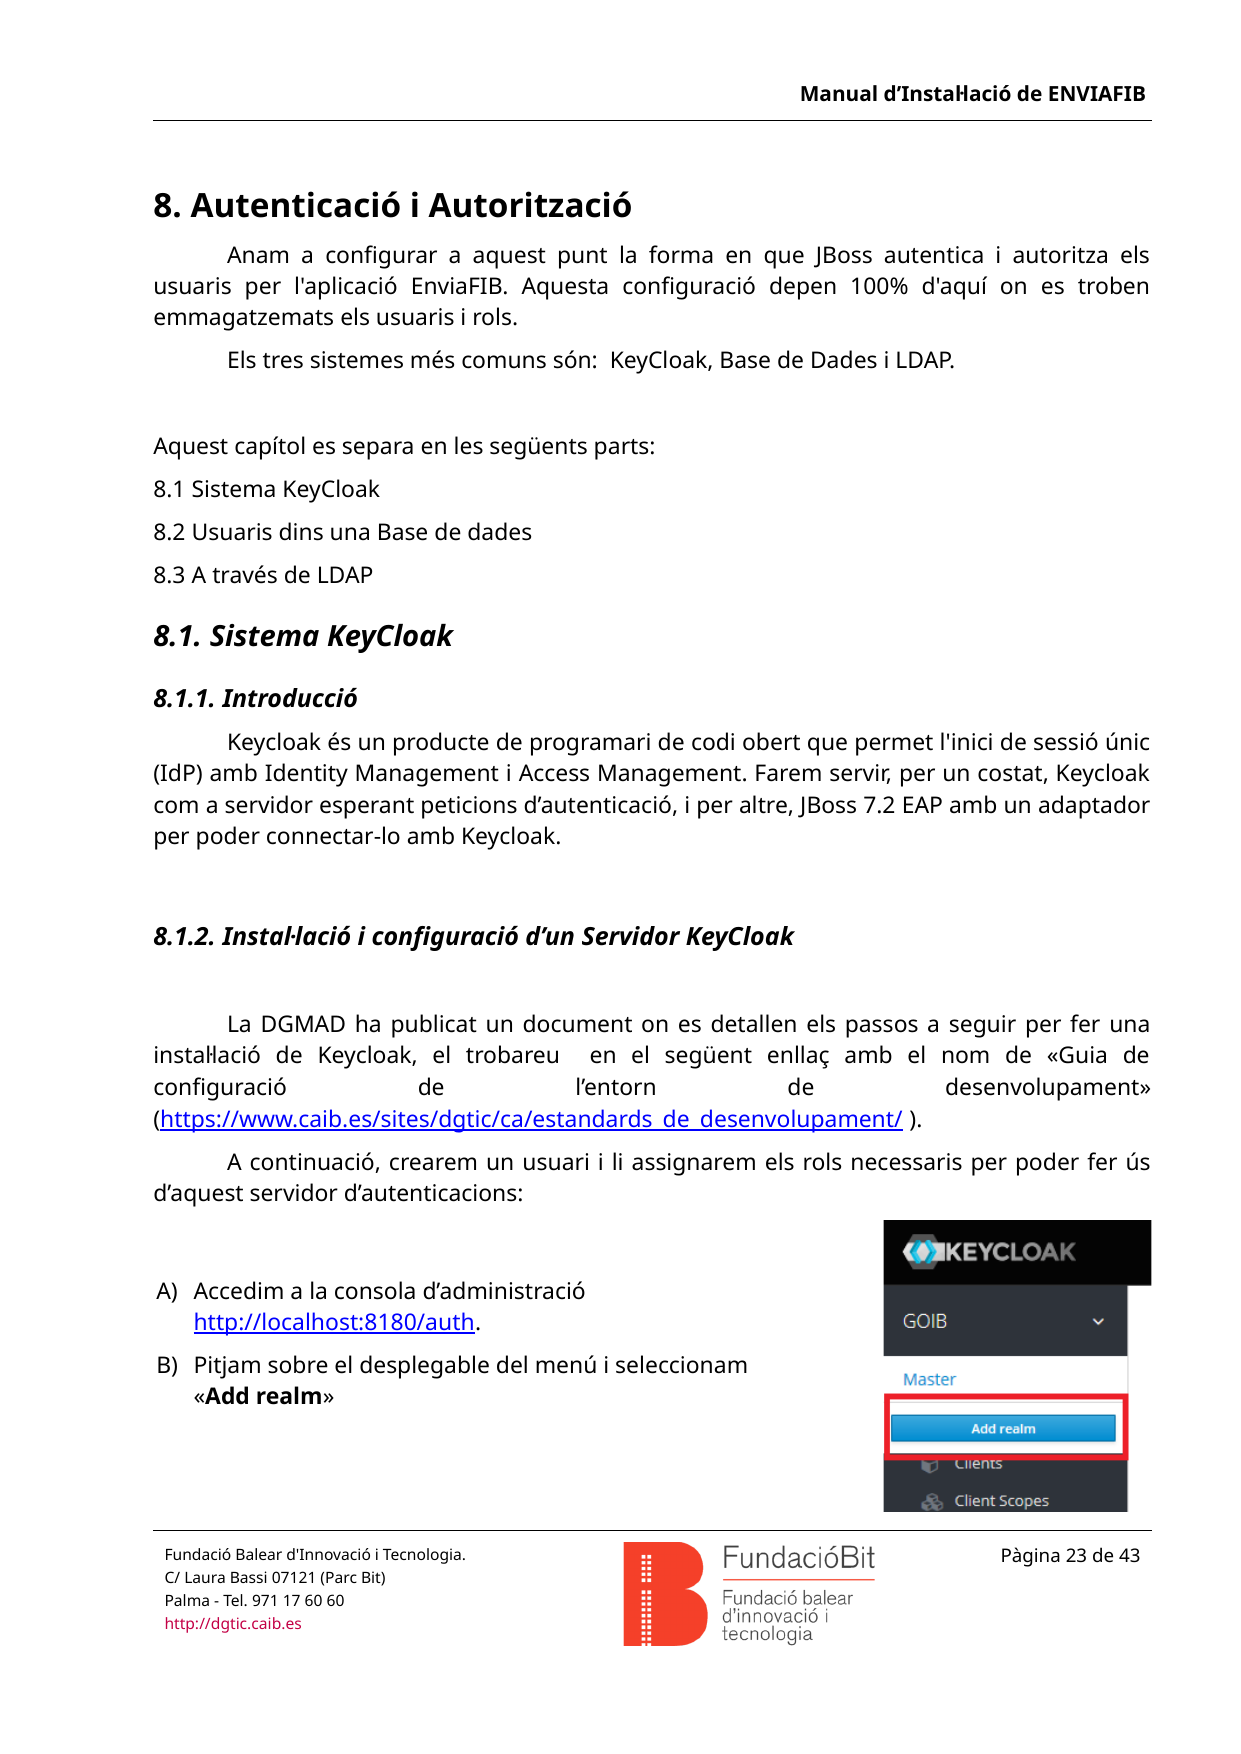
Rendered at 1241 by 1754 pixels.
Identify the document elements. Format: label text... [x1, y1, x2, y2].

picture [883, 1220, 1152, 1512]
subtitle Sistema KeyCloak [153, 616, 1152, 655]
text Aquest capítol es separa en les següents parts: [153, 430, 1152, 461]
table_header [766, 1220, 1152, 1523]
picture [623, 1542, 875, 1646]
text Keycloak és un producte de programari de codi obert que permet l'inici de sessió únic (IdP) amb Identity Management i Access Management. Farem servir, per un costat, Keycloak com a servidor esperant peticions d’autenticació, i per altre, JBoss 7.2 EAP amb un adaptador per poder connectar-lo amb Keycloak. [153, 726, 1152, 851]
subtitle Autenticació i Autorització [153, 181, 1152, 227]
subtitle Introducció [153, 680, 1152, 714]
text 8.2. Usuaris dins una Base de dades [153, 516, 1152, 547]
text 8.1. Sistema KeyCloak [153, 473, 1152, 504]
subtitle Instal·lació i configuració d’un Servidor KeyCloak [153, 919, 1152, 953]
text La DGMAD ha publicat un document on es detallen els passos a seguir per fer una instal·lació de Keycloak, el trobareu en el següent enllaç amb el nom de «Guia de configuració de l’entorn de desenvolupament» (https://www.caib.es/sites/dgtic/ca/estandards_de_desenvolupament/ ). [153, 1008, 1152, 1134]
table_header Accedim a la consola d’administració http://localhost:8180/auth. Pitjam sobre el desplegable del menú i seleccionam «Add realm» [153, 1220, 766, 1523]
text Anam a configurar a aquest punt la forma en que JBoss autentica i autoritza els usuaris per l'aplicació EnviaFIB. Aquesta configuració depen 100% d'aquí on es troben emmagatzemats els usuaris i rols. [153, 239, 1152, 332]
text Els tres sistemes més comuns són: KeyCloak, Base de Dades i LDAP. [153, 344, 1152, 375]
text 8.3. A través de LDAP [153, 559, 1152, 591]
text A continuació, crearem un usuari i li assignarem els rols necessaris per poder fer ús d’aquest servidor d’autenticacions: [153, 1146, 1152, 1208]
